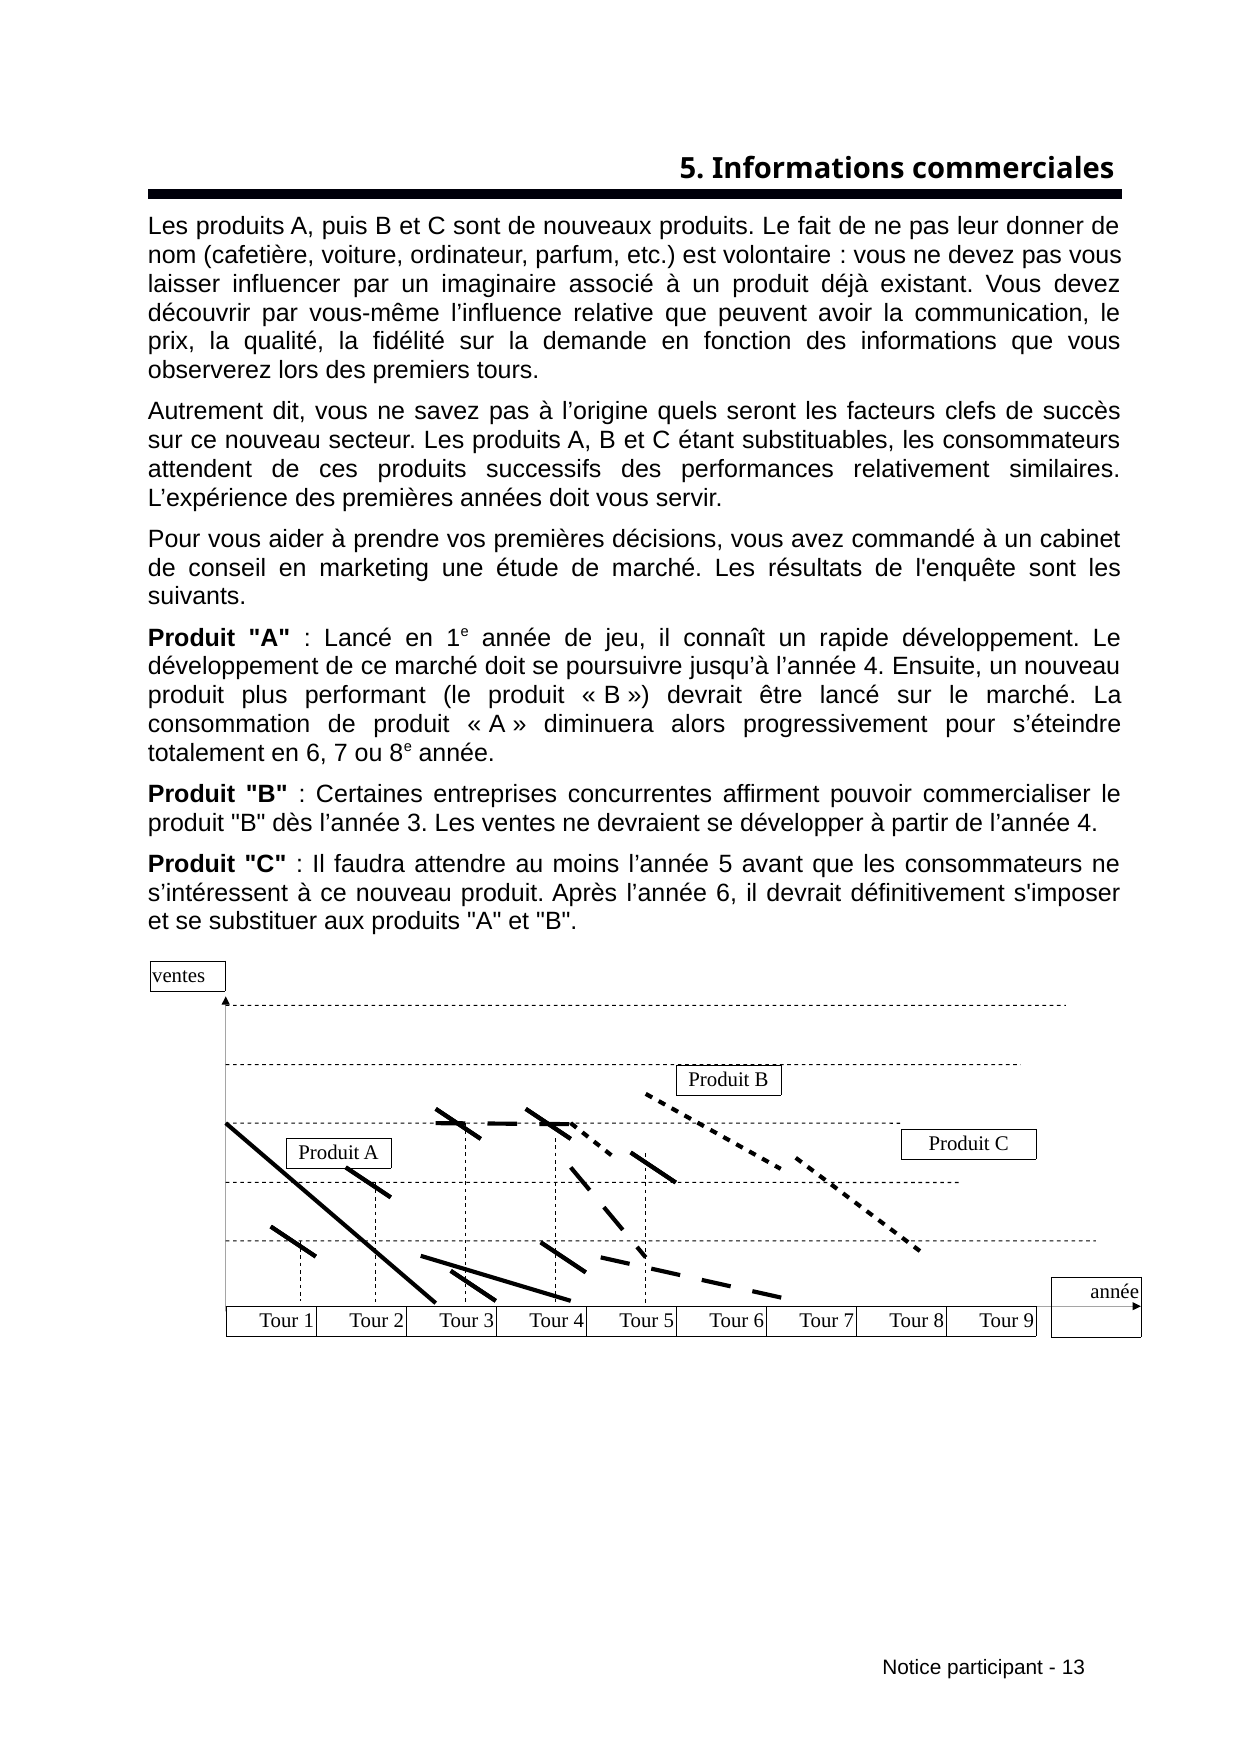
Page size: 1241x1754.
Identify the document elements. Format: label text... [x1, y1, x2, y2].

text Tour 1 [228, 1308, 314, 1332]
text année [1053, 1279, 1139, 1303]
text ventes [152, 963, 223, 987]
text Produit C [903, 1131, 1034, 1155]
text Tour 7 [768, 1308, 854, 1332]
text Pour vous aider à prendre vos premières décisions, vous avez commandé à un cabinet de conseil en marketing une étude de marché. Les résultats de l'enquête sont les suivants. [148, 524, 1122, 610]
subtitle 5. Informations commerciales [148, 148, 1122, 189]
text Tour 6 [678, 1308, 764, 1332]
text Les produits A, puis B et C sont de nouveaux produits. Le fait de ne pas leur donner de nom (cafetière, voiture, ordinateur, parfum, etc.) est volontaire : vous ne devez pas vous laisser influencer par un imaginaire associé à un produit déjà existant. Vous devez découvrir par vous-même l’influence relative que peuvent avoir la communication, le prix, la qualité, la fidélité sur la demande en fonction des informations que vous observerez lors des premiers tours. [148, 211, 1122, 384]
text Produit A [288, 1140, 389, 1164]
text Tour 2 [318, 1308, 404, 1332]
text Tour 9 [948, 1308, 1034, 1332]
text Produit B [678, 1067, 779, 1091]
text Produit "B" : Certaines entreprises concurrentes affirment pouvoir commercialiser le produit "B" dès l’année 3. Les ventes ne devraient se développer à partir de l’année 4. [148, 779, 1122, 836]
text Tour 5 [588, 1308, 674, 1332]
text Autrement dit, vous ne savez pas à l’origine quels seront les facteurs clefs de succès sur ce nouveau secteur. Les produits A, B et C étant substituables, les consommateurs attendent de ces produits successifs des performances relativement similaires. L’expérience des premières années doit vous servir. [148, 396, 1122, 511]
text Tour 3 [408, 1308, 494, 1332]
text Tour 4 [498, 1308, 584, 1332]
text Produit "A" : Lancé en 1e année de jeu, il connaît un rapide développement. Le développement de ce marché doit se poursuivre jusqu’à l’année 4. Ensuite, un nouveau produit plus performant (le produit « B ») devrait être lancé sur le marché. La consommation de produit « A » diminuera alors progressivement pour s’éteindre totalement en 6, 7 ou 8e année. [148, 623, 1122, 766]
text Tour 8 [858, 1308, 944, 1332]
text Produit "C" : Il faudra attendre au moins l’année 5 avant que les consommateurs ne s’intéressent à ce nouveau produit. Après l’année 6, il devrait définitivement s'imposer et se substituer aux produits "A" et "B". [148, 849, 1122, 935]
